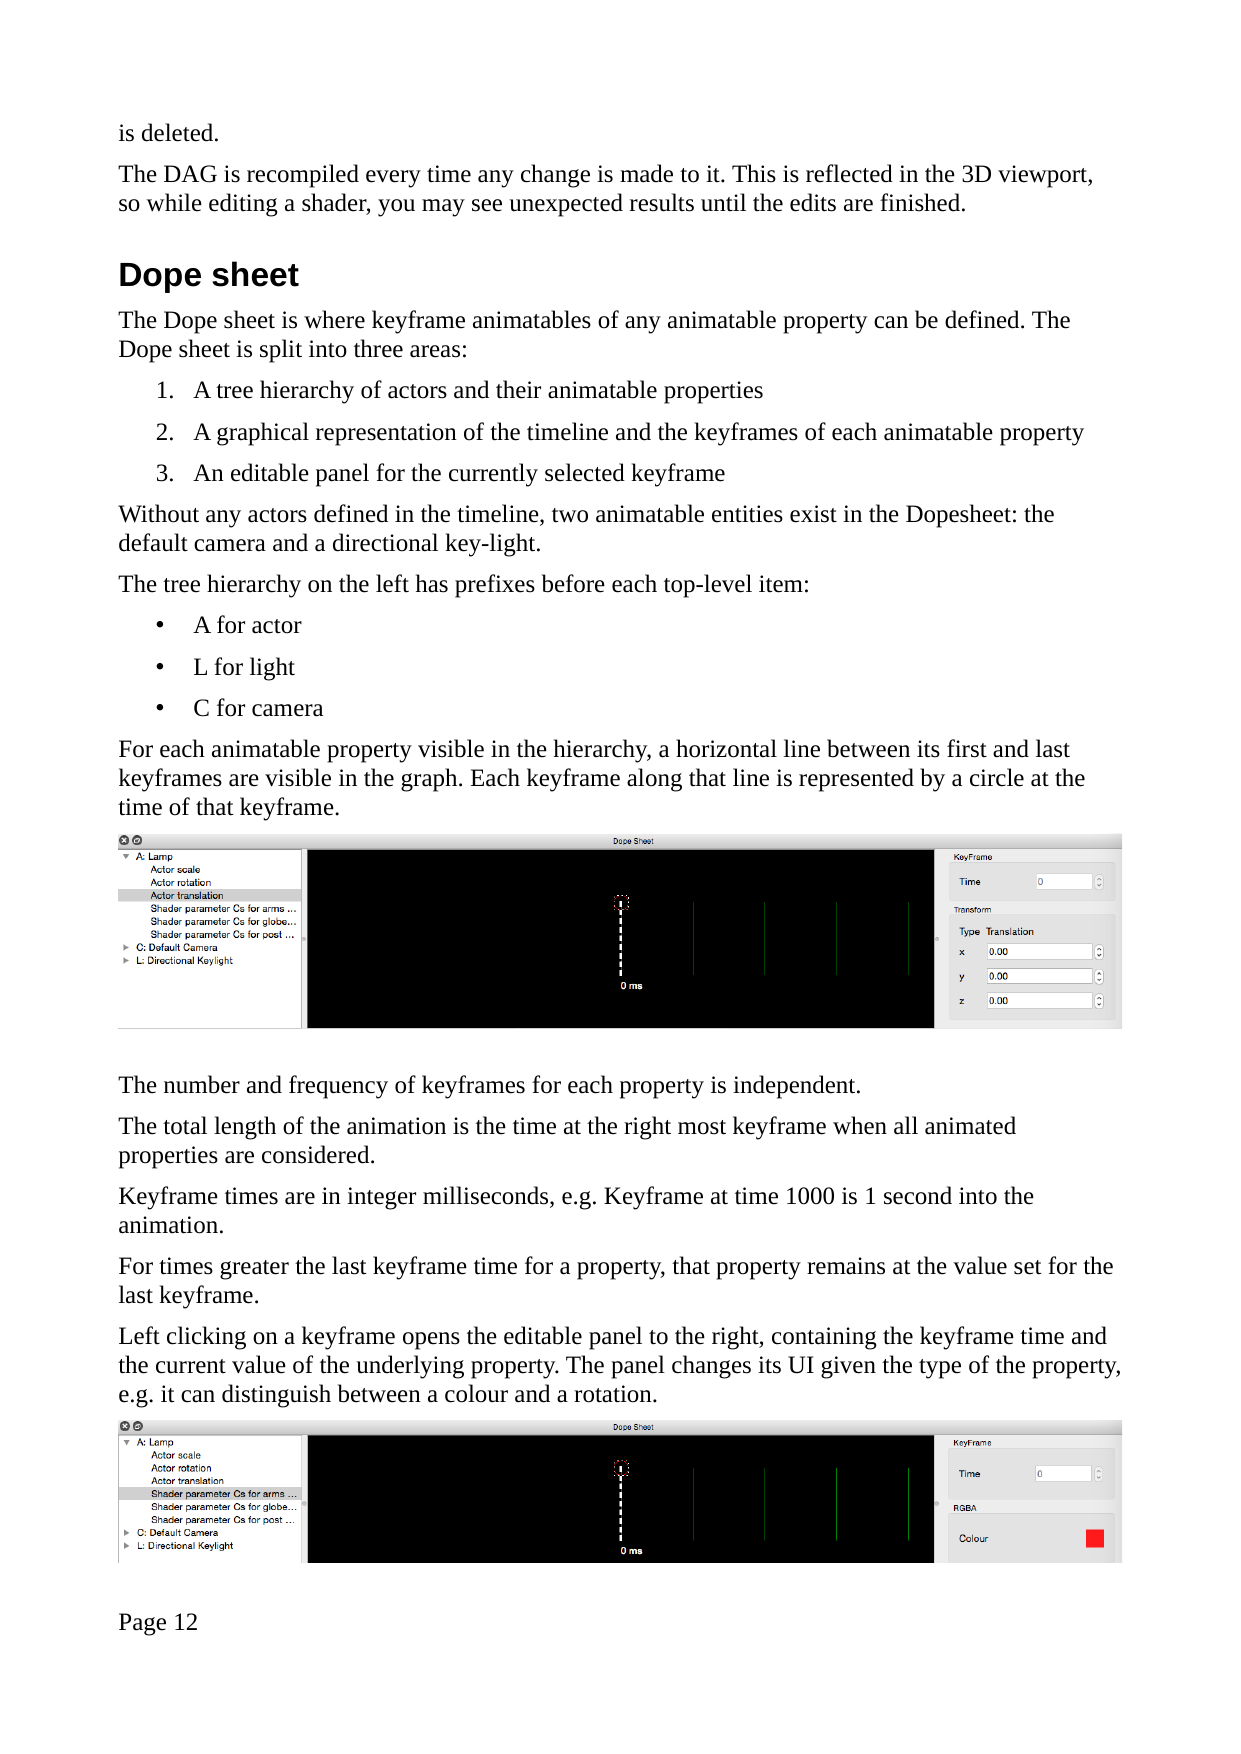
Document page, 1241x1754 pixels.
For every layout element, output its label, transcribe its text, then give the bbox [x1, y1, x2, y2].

text Left clicking on a keyframe opens the editable panel to the right, containing the keyframe time and the current value of the underlying property. The panel changes its UI given the type of the property, e.g. it can distinguish between a colour and a rotation. [118, 1321, 1122, 1408]
subtitle Dope sheet [118, 254, 1122, 293]
picture [118, 1420, 1123, 1563]
text The total length of the animation is the time at the right most keyframe when all animated properties are considered. [118, 1111, 1122, 1169]
text The Dope sheet is where keyframe animatables of any animatable property can be defined. The Dope sheet is split into three areas: [118, 306, 1122, 363]
text Without any actors defined in the timeline, two animatable entities exist in the Dopesheet: the default camera and a directional key-light. [118, 499, 1122, 557]
text For times greater the last keyframe time for a property, that property remains at the value set for the last keyframe. [118, 1251, 1122, 1309]
text The number and frequency of keyframes for each property is independent. [118, 1070, 1122, 1099]
picture [118, 833, 1123, 1029]
text For each animatable property visible in the hierarchy, a horizontal line between its first and last keyframes are visible in the graph. Each keyframe along that line is represented by a circle at the time of that keyframe. [118, 734, 1122, 821]
list C for camera [156, 693, 1122, 722]
list A graphical representation of the timeline and the keyframes of each animatable property [156, 417, 1122, 446]
text is deleted. [118, 118, 1122, 147]
list A for actor [156, 611, 1122, 639]
text The tree hierarchy on the left has prefixes before each top-level item: [118, 569, 1122, 598]
list A tree hierarchy of actors and their animatable properties [156, 376, 1122, 404]
list An editable panel for the currently selected keyframe [156, 458, 1122, 487]
text Keyframe times are in integer milliseconds, e.g. Keyframe at time 1000 is 1 second into the animation. [118, 1181, 1122, 1239]
text The DAG is recompiled every time any change is made to it. This is reflected in the 3D viewport, so while editing a shader, you may see unexpected results until the edits are finished. [118, 159, 1122, 217]
list L for light [156, 652, 1122, 681]
